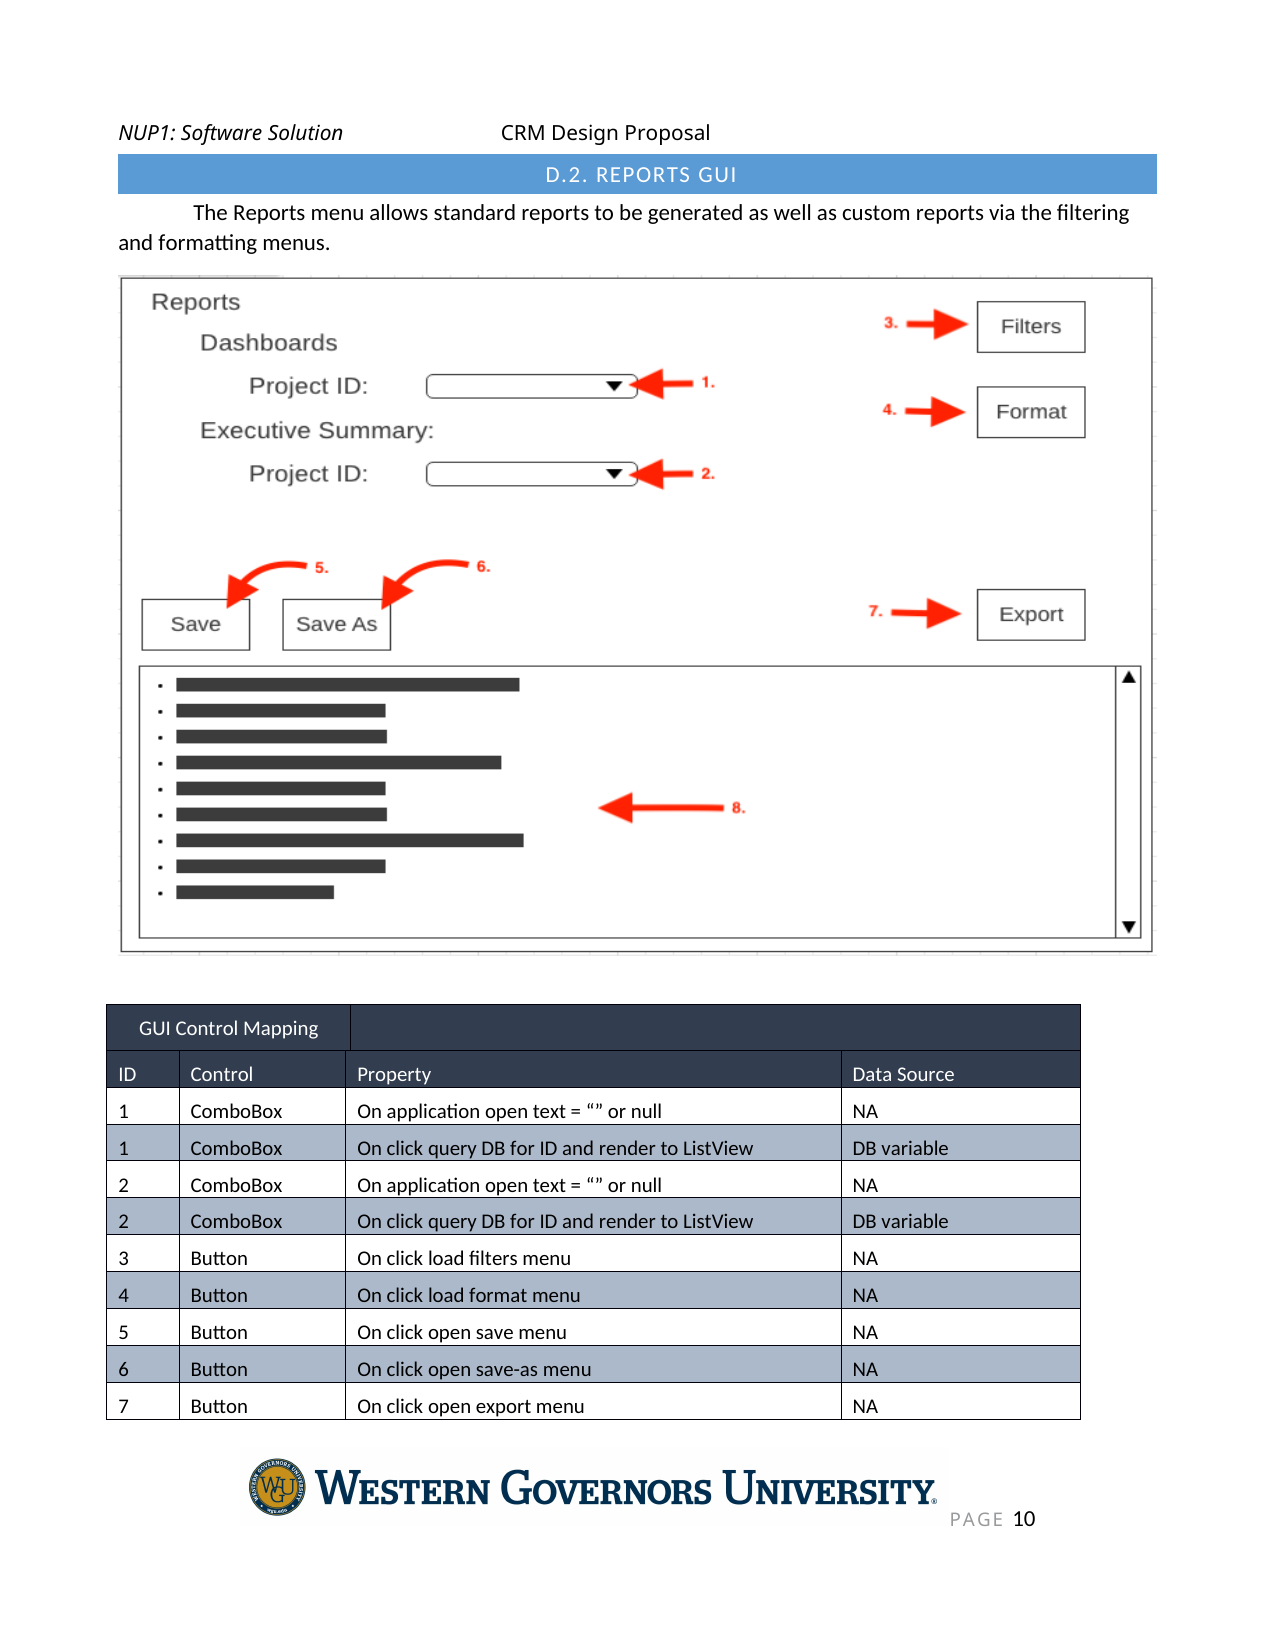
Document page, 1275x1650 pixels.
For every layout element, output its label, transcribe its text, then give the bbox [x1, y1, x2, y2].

table_cell ComboBox [180, 1088, 345, 1123]
table_cell 1 [107, 1088, 179, 1123]
text The Reports menu allows standard reports to be generated as well as custom reports via the filtering and formatting menus. [118, 198, 1157, 256]
table_cell On click open export menu [346, 1383, 841, 1418]
table_cell Property [346, 1051, 841, 1087]
table_cell 3 [107, 1235, 179, 1271]
table_cell 6 [107, 1346, 179, 1382]
table_cell ComboBox [180, 1198, 345, 1234]
table_cell NA [842, 1161, 1080, 1197]
table_cell 5 [107, 1309, 179, 1345]
table_cell On application open text = “” or null [346, 1088, 841, 1123]
table_header GUI Control Mapping [107, 1005, 350, 1050]
table_cell NA [842, 1309, 1080, 1345]
table_cell On click open save-as menu [346, 1346, 841, 1382]
table_cell 2 [107, 1198, 179, 1234]
table_cell On click load filters menu [346, 1235, 841, 1271]
table_cell On click query DB for ID and render to ListView [346, 1198, 841, 1234]
table_cell 4 [107, 1272, 179, 1308]
table_cell 2 [107, 1161, 179, 1197]
table_cell Button [180, 1383, 345, 1418]
table_cell ID [107, 1051, 179, 1087]
table_cell NA [842, 1088, 1080, 1123]
table_cell DB variable [842, 1125, 1080, 1160]
table_cell On click load format menu [346, 1272, 841, 1308]
table_cell Button [180, 1235, 345, 1271]
table_cell 1 [107, 1125, 179, 1160]
table_cell Button [180, 1346, 345, 1382]
table_cell Control [180, 1051, 345, 1087]
table_cell Data Source [842, 1051, 1080, 1087]
picture [239, 1447, 950, 1527]
table_cell ComboBox [180, 1125, 345, 1160]
table_cell NA [842, 1272, 1080, 1308]
picture [118, 275, 1157, 956]
table_cell NA [842, 1346, 1080, 1382]
table_cell ComboBox [180, 1161, 345, 1197]
table_cell NA [842, 1383, 1080, 1418]
table_cell On click open save menu [346, 1309, 841, 1345]
table_cell Button [180, 1309, 345, 1345]
table_header [351, 1005, 1080, 1050]
table_cell 7 [107, 1383, 179, 1418]
table_cell On click query DB for ID and render to ListView [346, 1125, 841, 1160]
table_cell Button [180, 1272, 345, 1308]
subtitle D.2. REPORTS GUI [124, 160, 1151, 188]
table_cell DB variable [842, 1198, 1080, 1234]
table_cell NA [842, 1235, 1080, 1271]
table_cell On application open text = “” or null [346, 1161, 841, 1197]
